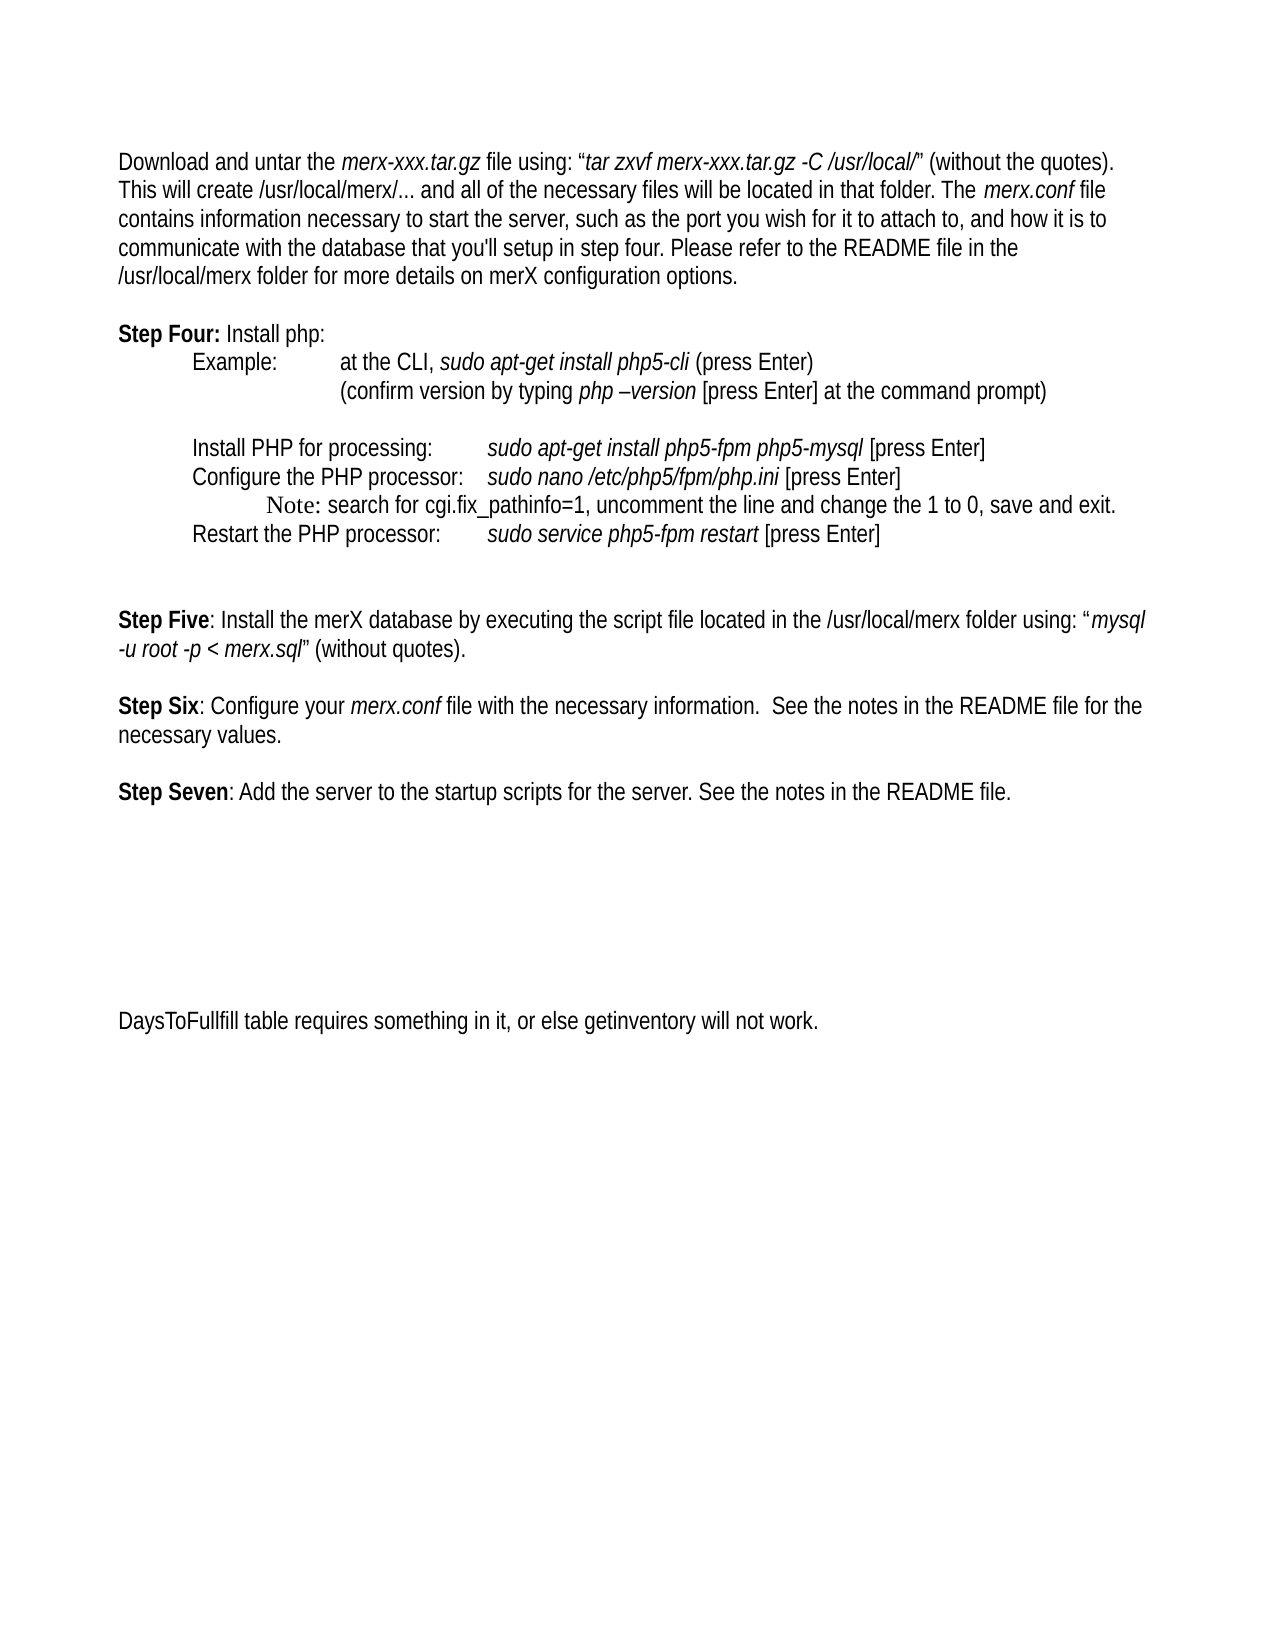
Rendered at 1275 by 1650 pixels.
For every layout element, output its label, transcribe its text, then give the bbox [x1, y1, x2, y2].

text Download and untar the merx-xxx.tar.gz file using: “tar zxvf merx-xxx.tar.gz -C /usr/local/” (without the quotes). This will create /usr/local/merx/... and all of the necessary files will be located in that folder. The merx.conf file contains information necessary to start the server, such as the port you wish for it to attach to, and how it is to communicate with the database that you'll setup in step four. Please refer to the README file in the /usr/local/merx folder for more details on merX configuration options. [118, 147, 1157, 290]
text Example: at the CLI, sudo apt-get install php5-cli (press Enter) [118, 347, 1157, 376]
text Install PHP for processing: sudo apt-get install php5-fpm php5-mysql [press Enter] [118, 433, 1157, 462]
text (confirm version by typing php –version [press Enter] at the command prompt) [118, 376, 1157, 404]
text DaysToFullfill table requires something in it, or else getinventory will not work. [118, 1006, 1157, 1035]
text Note: search for cgi.fix_pathinfo=1, uncomment the line and change the 1 to 0, save and exit. [118, 491, 1157, 519]
text Step Six: Configure your merx.conf file with the necessary information. See the notes in the README file for the necessary values. [118, 691, 1157, 748]
text Step Four: Install php: [118, 319, 1157, 347]
text Step Seven: Add the server to the startup scripts for the server. See the notes in the README file. [118, 777, 1157, 806]
text Restart the PHP processor: sudo service php5-fpm restart [press Enter] [118, 519, 1157, 548]
text Step Five: Install the merX database by executing the script file located in the /usr/local/merx folder using: “mysql -u root -p < merx.sql” (without quotes). [118, 605, 1157, 663]
text Configure the PHP processor: sudo nano /etc/php5/fpm/php.ini [press Enter] [118, 462, 1157, 491]
